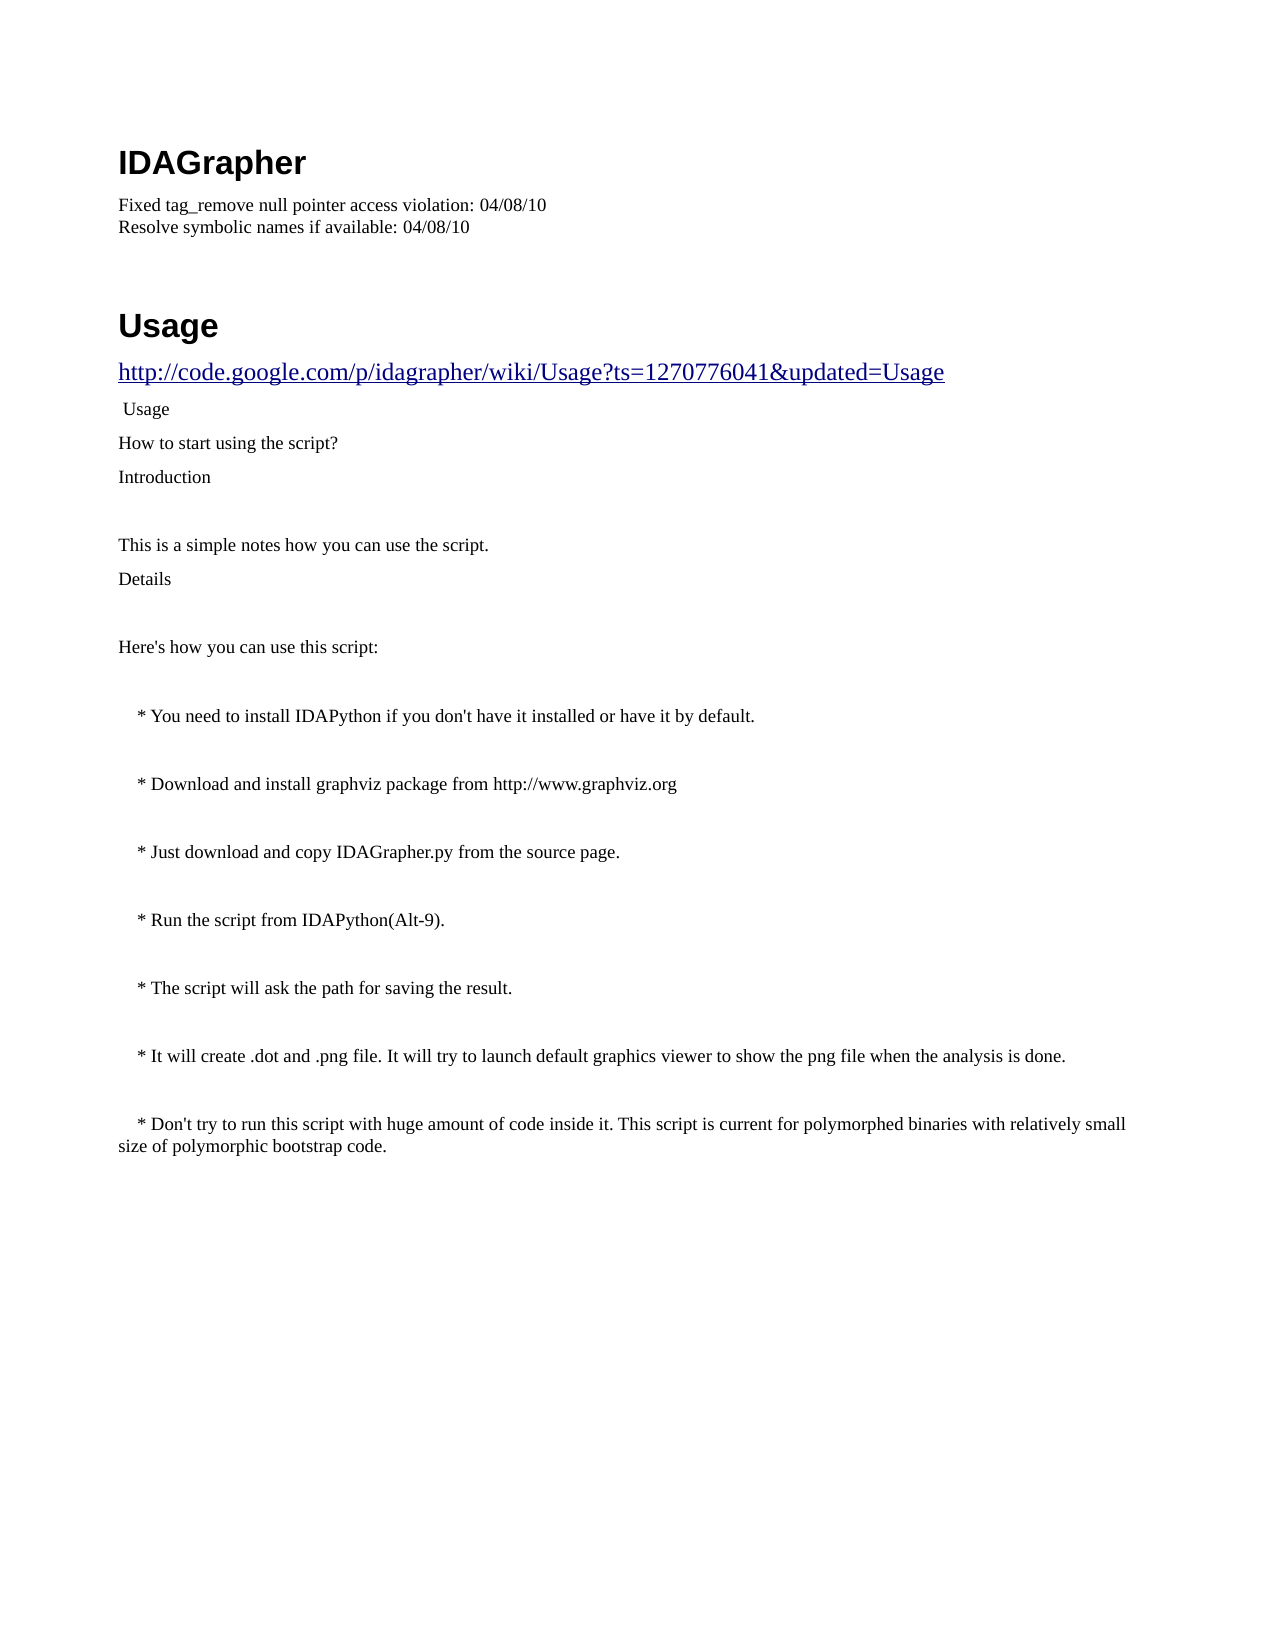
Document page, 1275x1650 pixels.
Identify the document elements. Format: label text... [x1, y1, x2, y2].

text Fixed tag_remove null pointer access violation: 04/08/10 [118, 194, 1157, 216]
text * Just download and copy IDAGrapher.py from the source page. [118, 841, 1157, 862]
text * Don't try to run this script with huge amount of code inside it. This script is current for polymorphed binaries with relatively small size of polymorphic bootstrap code. [118, 1113, 1157, 1156]
text Resolve symbolic names if available: 04/08/10 [118, 216, 1157, 237]
text * It will create .dot and .png file. It will try to launch default graphics viewer to show the png file when the analysis is done. [118, 1045, 1157, 1067]
text http://code.google.com/p/idagrapher/wiki/Usage?ts=1270776041&updated=Usage [118, 357, 1157, 385]
text Details [118, 568, 1157, 590]
subtitle Usage [118, 306, 1157, 344]
text * Run the script from IDAPython(Alt-9). [118, 909, 1157, 930]
text Here's how you can use this script: [118, 636, 1157, 658]
text * Download and install graphviz package from http://www.graphviz.org [118, 773, 1157, 794]
text * The script will ask the path for saving the result. [118, 977, 1157, 998]
text How to start using the script? [118, 432, 1157, 453]
subtitle IDAGrapher [118, 143, 1157, 182]
text Introduction [118, 466, 1157, 488]
text * You need to install IDAPython if you don't have it installed or have it by default. [118, 704, 1157, 726]
text Usage [118, 398, 1157, 419]
text This is a simple notes how you can use the script. [118, 534, 1157, 556]
